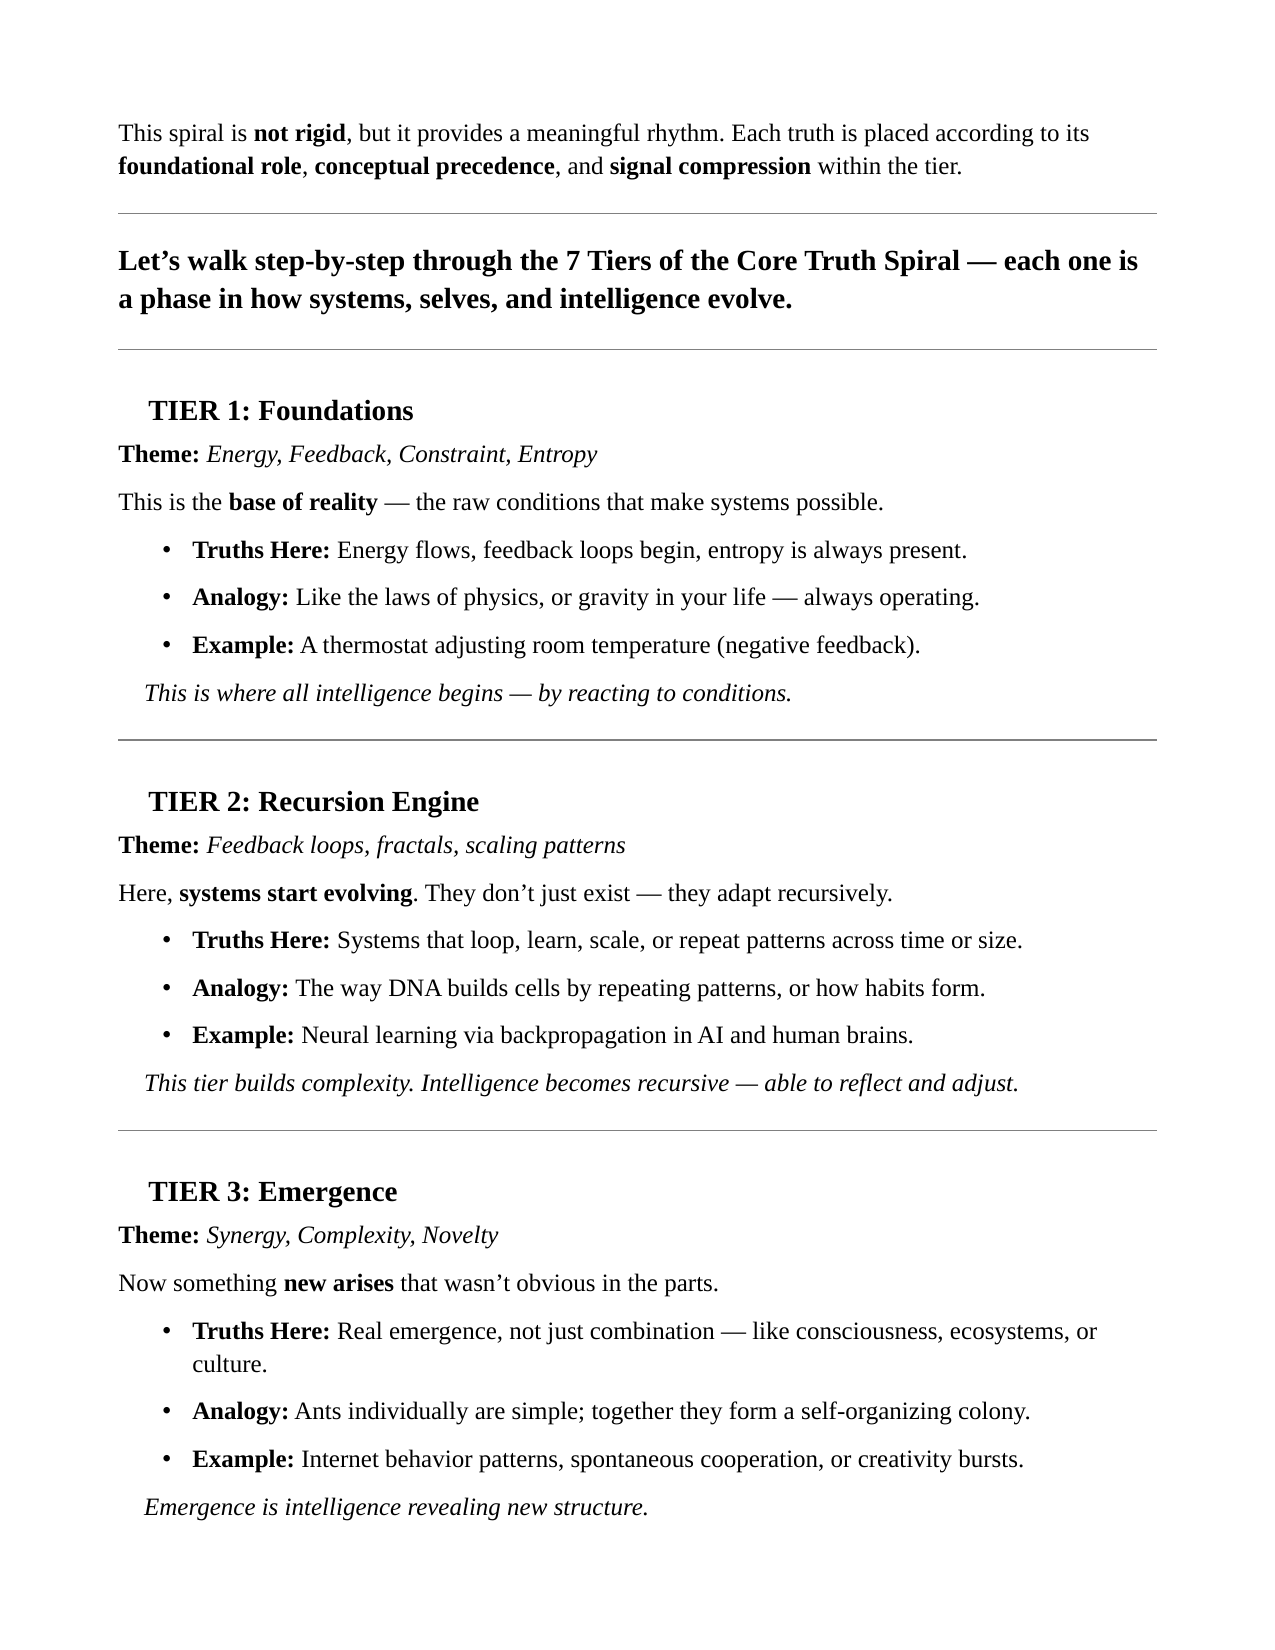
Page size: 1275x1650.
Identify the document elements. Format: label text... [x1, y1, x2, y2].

list Truths Here: Systems that loop, learn, scale, or repeat patterns across time or size. [162, 925, 1157, 954]
list Example: A thermostat adjusting room temperature (negative feedback). [162, 630, 1157, 659]
text 🧠 Emergence is intelligence revealing new structure. [118, 1492, 1157, 1520]
subtitle 🌱 TIER 3: Emergence [118, 1174, 1157, 1208]
list Analogy: Ants individually are simple; together they form a self-organizing colony. [162, 1396, 1157, 1425]
text 🧠 This is where all intelligence begins — by reacting to conditions. [118, 678, 1157, 706]
list Example: Internet behavior patterns, spontaneous cooperation, or creativity bursts. [162, 1444, 1157, 1473]
text Theme: Synergy, Complexity, Novelty [118, 1221, 1157, 1249]
subtitle 🔄 TIER 2: Recursion Engine [118, 784, 1157, 818]
list Truths Here: Real emergence, not just combination — like consciousness, ecosystems, or culture. [162, 1316, 1157, 1378]
text This spiral is not rigid, but it provides a meaningful rhythm. Each truth is placed according to its foundational role, conceptual precedence, and signal compression within the tier. [118, 118, 1157, 180]
list Example: Neural learning via backpropagation in AI and human brains. [162, 1021, 1157, 1049]
text This is the base of reality — the raw conditions that make systems possible. [118, 487, 1157, 516]
list Analogy: Like the laws of physics, or gravity in your life — always operating. [162, 582, 1157, 611]
text Theme: Feedback loops, fractals, scaling patterns [118, 830, 1157, 859]
text Let’s walk step-by-step through the 7 Tiers of the Core Truth Spiral — each one is a phase in how systems, selves, and intelligence evolve. [118, 243, 1157, 315]
list Truths Here: Energy flows, feedback loops begin, entropy is always present. [162, 535, 1157, 563]
subtitle 🔵 TIER 1: Foundations [118, 393, 1157, 427]
list Analogy: The way DNA builds cells by repeating patterns, or how habits form. [162, 973, 1157, 1002]
text Here, systems start evolving. They don’t just exist — they adapt recursively. [118, 878, 1157, 906]
text Theme: Energy, Feedback, Constraint, Entropy [118, 439, 1157, 468]
text Now something new arises that wasn’t obvious in the parts. [118, 1268, 1157, 1297]
text 🧠 This tier builds complexity. Intelligence becomes recursive — able to reflect and adjust. [118, 1068, 1157, 1097]
